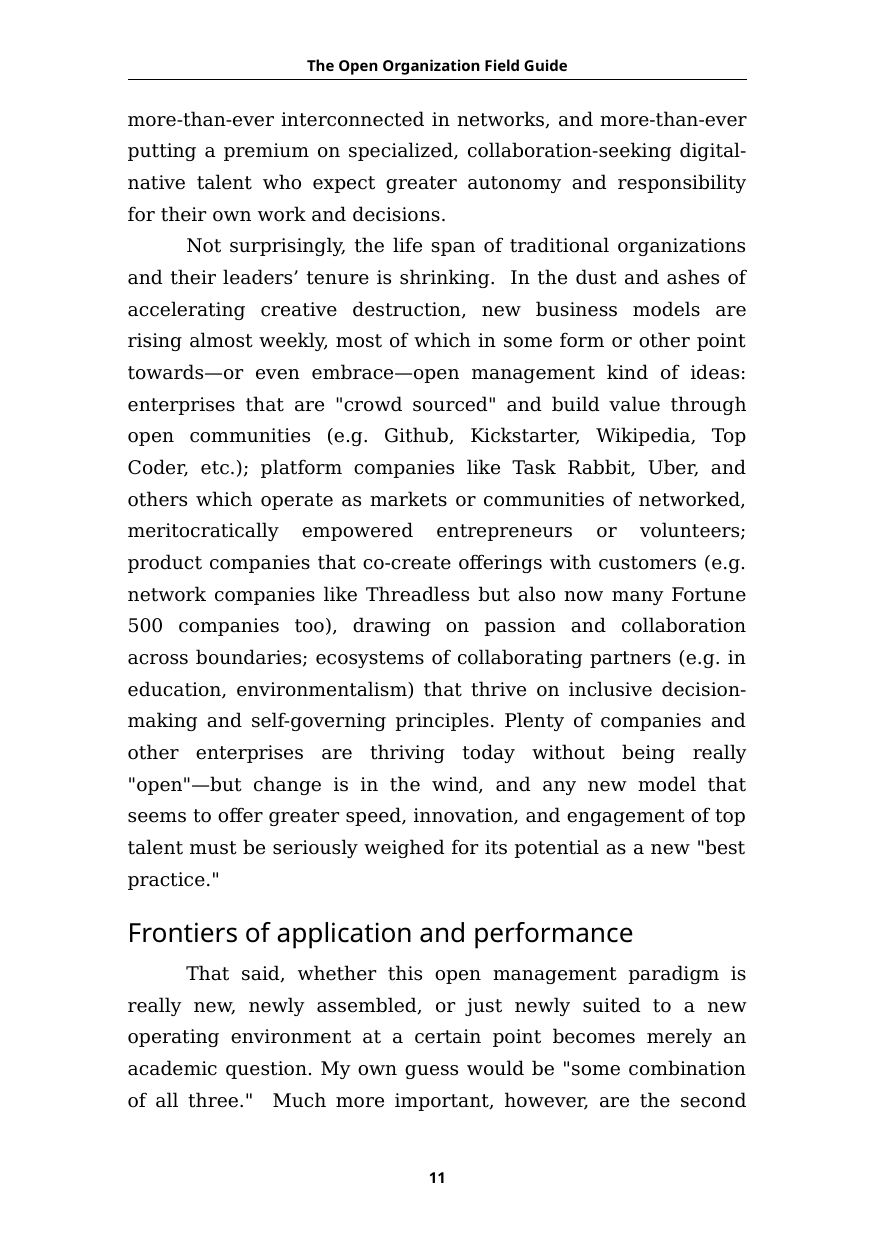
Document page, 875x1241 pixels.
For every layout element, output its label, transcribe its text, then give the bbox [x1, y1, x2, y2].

subtitle Frontiers of application and performance [127, 915, 747, 951]
text Not surprisingly, the life span of traditional organizations and their leaders’ tenure is shrinking. In the dust and ashes of accelerating creative destruction, new business models are rising almost weekly, most of which in some form or other point towards—or even embrace—open management kind of ideas: enterprises that are "crowd sourced" and build value through open communities (e.g. Github, Kickstarter, Wikipedia, Top Coder, etc.); platform companies like Task Rabbit, Uber, and others which operate as markets or communities of networked, meritocratically empowered entrepreneurs or volunteers; product companies that co-create offerings with customers (e.g. network companies like Threadless but also now many Fortune 500 companies too), drawing on passion and collaboration across boundaries; ecosystems of collaborating partners (e.g. in education, environmentalism) that thrive on inclusive decision-making and self-governing principles. Plenty of companies and other enterprises are thriving today without being really "open"—but change is in the wind, and any new model that seems to offer greater speed, innovation, and engagement of top talent must be seriously weighed for its potential as a new "best practice." [127, 235, 747, 890]
text That said, whether this open management paradigm is really new, newly assembled, or just newly suited to a new operating environment at a certain point becomes merely an academic question. My own guess would be "some combination of all three." Much more important, however, are the second [127, 963, 747, 1112]
text more-than-ever interconnected in networks, and more-than-ever putting a premium on specialized, collaboration-seeking digital-native talent who expect greater autonomy and responsibility for their own work and decisions. [127, 108, 747, 225]
